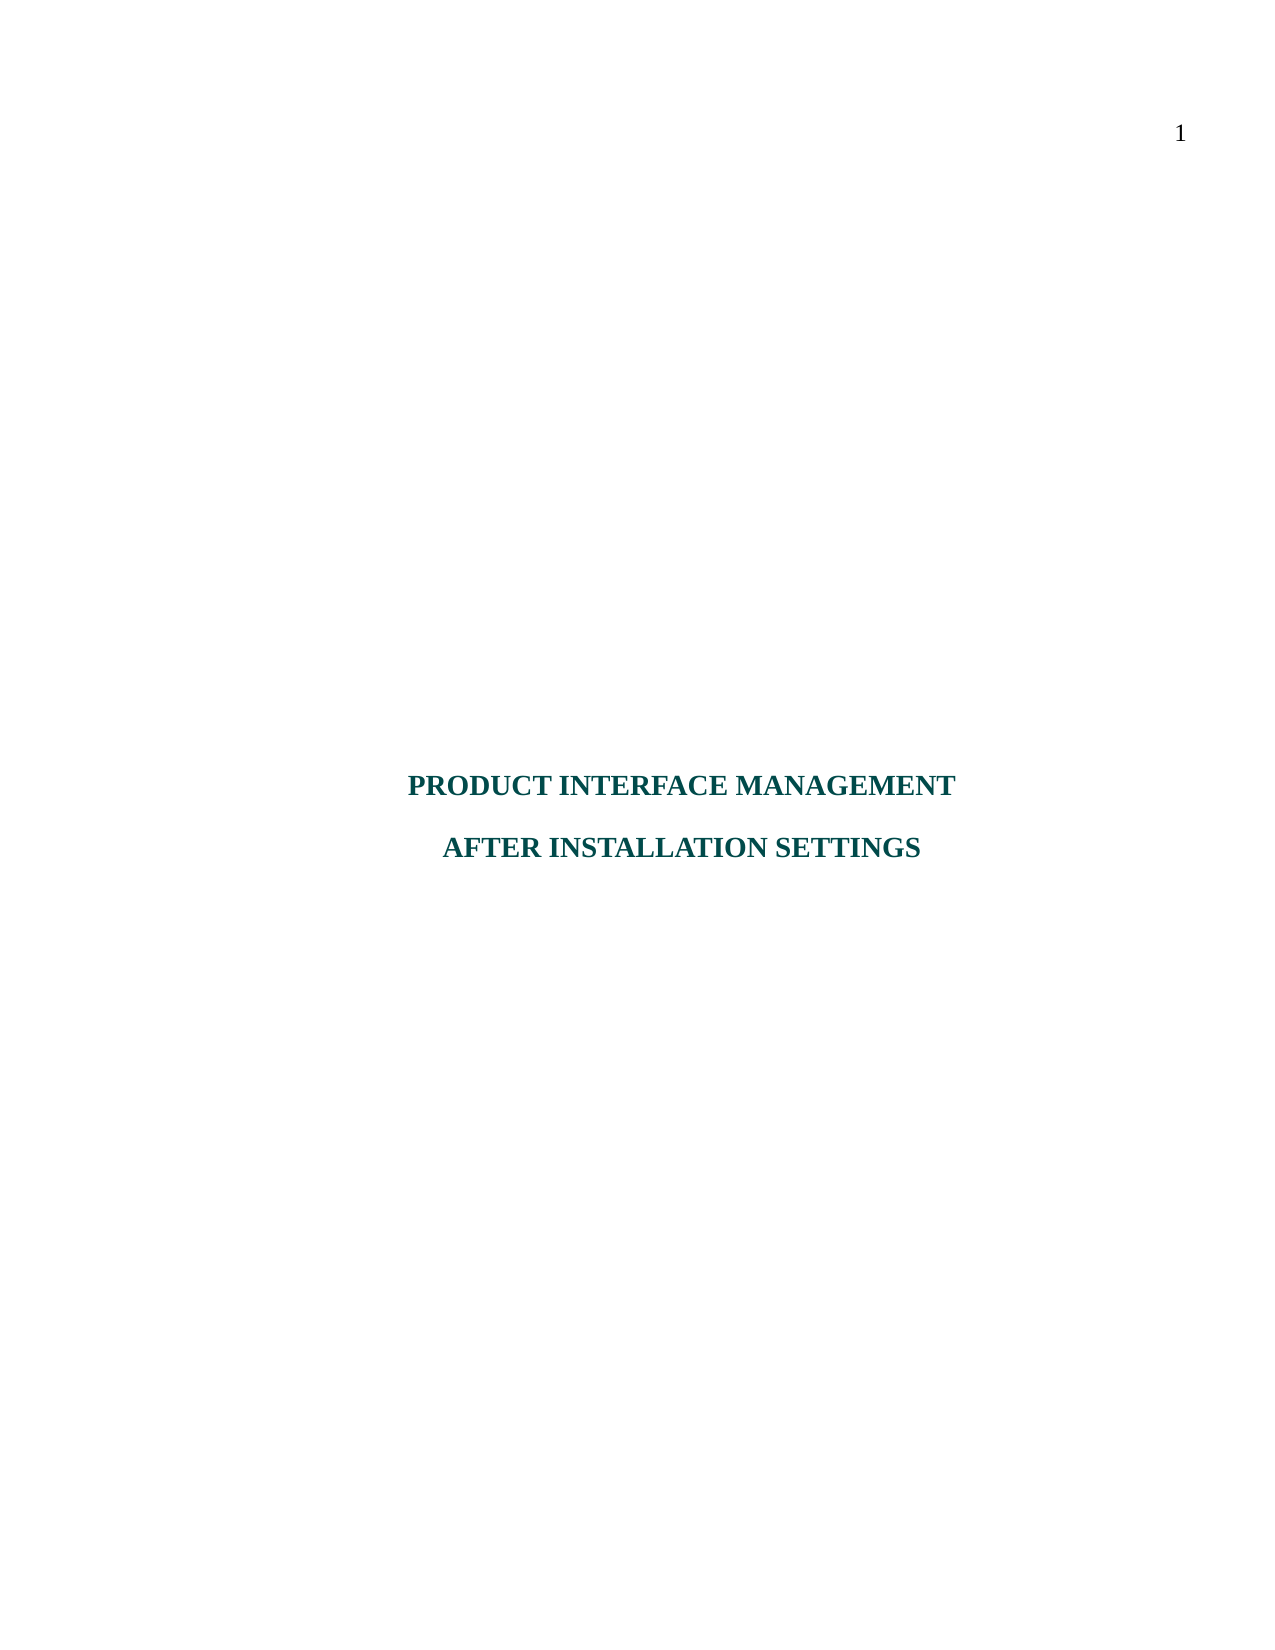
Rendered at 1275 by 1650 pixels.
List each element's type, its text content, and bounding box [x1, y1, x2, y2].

title AFTER INSTALLATION SETTINGS [177, 831, 1186, 864]
title PRODUCT INTERFACE MANAGEMENT [177, 768, 1186, 801]
